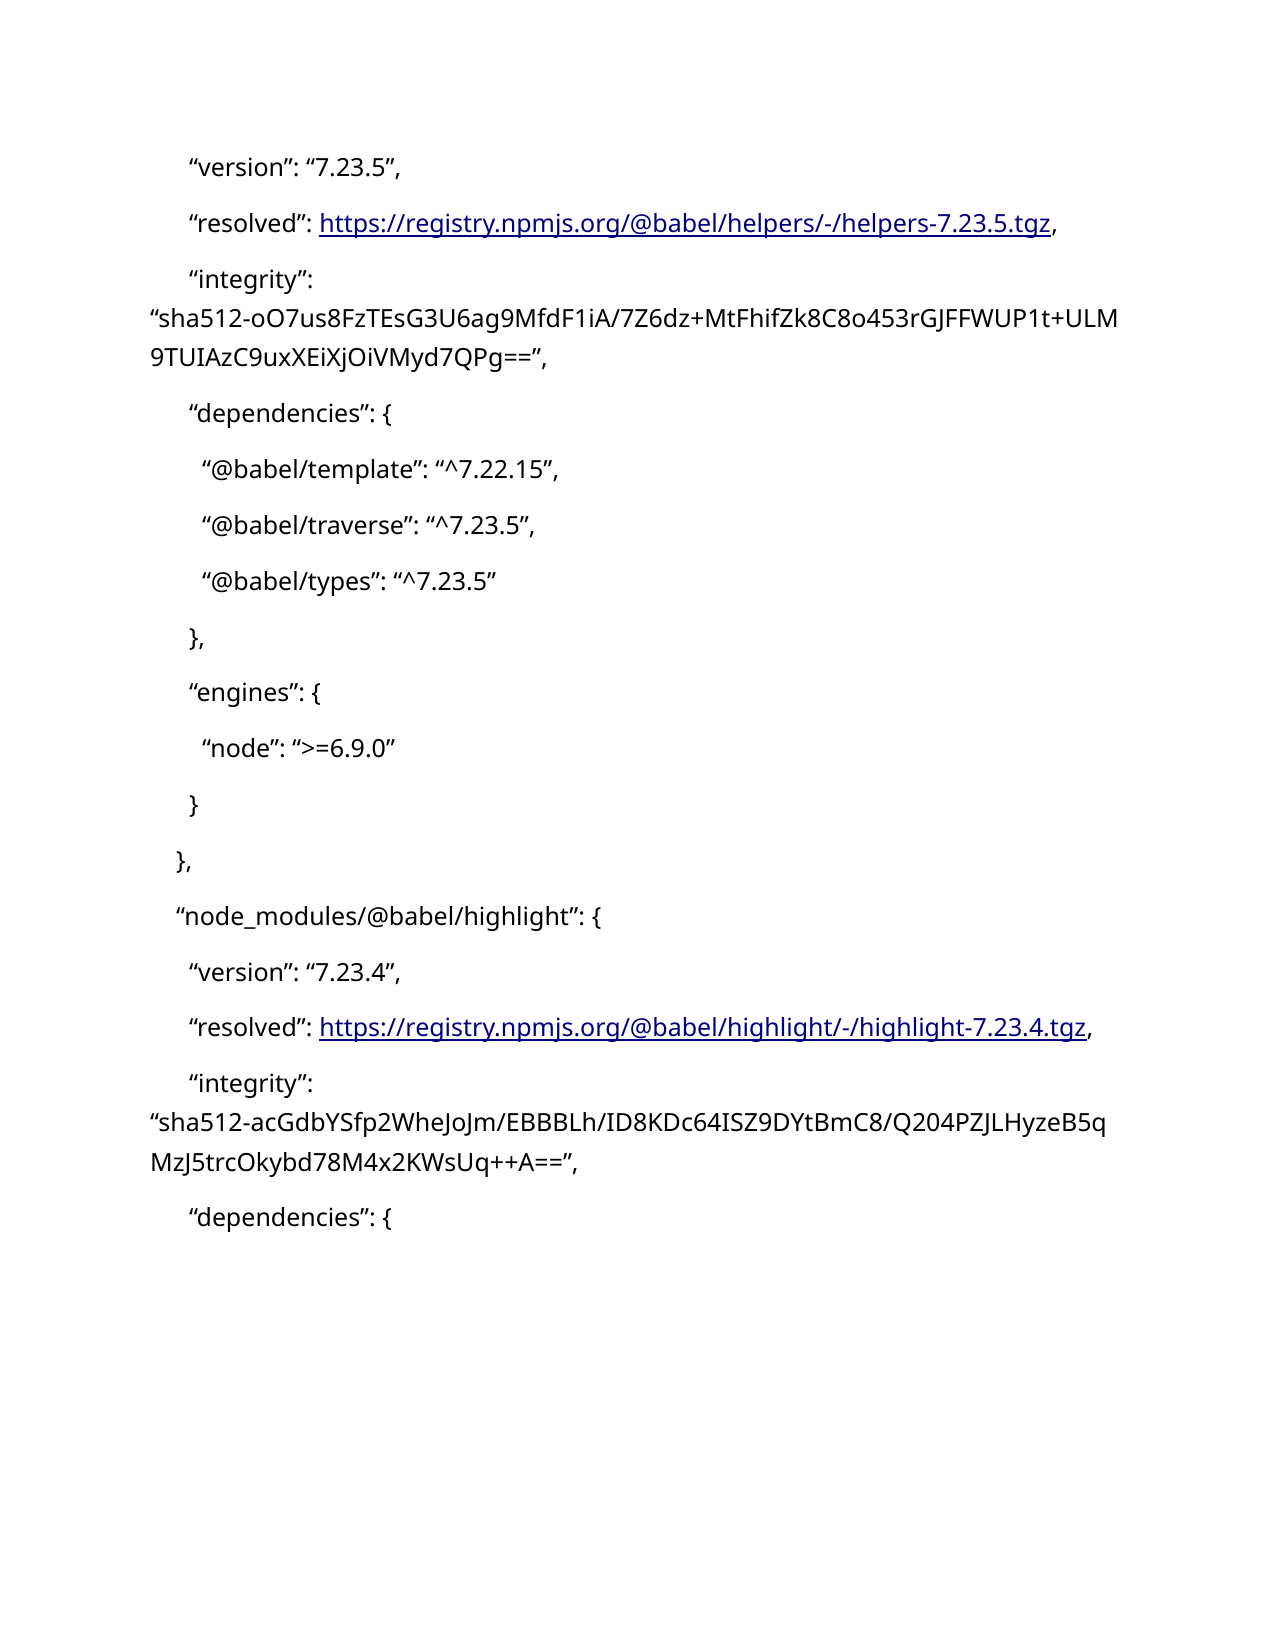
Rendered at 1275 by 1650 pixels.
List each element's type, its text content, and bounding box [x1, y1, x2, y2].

text “dependencies”: { [150, 396, 1125, 430]
text “resolved”: https://registry.npmjs.org/@babel/helpers/-/helpers-7.23.5.tgz, [150, 206, 1125, 240]
text “@babel/traverse”: “^7.23.5”, [150, 507, 1125, 542]
text “dependencies”: { [150, 1200, 1125, 1234]
text } [150, 787, 1125, 821]
text “@babel/types”: “^7.23.5” [150, 563, 1125, 597]
text “node”: “>=6.9.0” [150, 731, 1125, 765]
text }, [150, 619, 1125, 653]
text “@babel/template”: “^7.22.15”, [150, 452, 1125, 486]
text }, [150, 842, 1125, 877]
text “version”: “7.23.4”, [150, 954, 1125, 988]
text “resolved”: https://registry.npmjs.org/@babel/highlight/-/highlight-7.23.4.tgz, [150, 1010, 1125, 1044]
text “node_modules/@babel/highlight”: { [150, 898, 1125, 932]
text “version”: “7.23.5”, [150, 150, 1125, 184]
text “integrity”: “sha512-oO7us8FzTEsG3U6ag9MfdF1iA/7Z6dz+MtFhifZk8C8o453rGJFFWUP1t+ULM9TUIAzC9uxXEiXjOiVMyd7QPg==”, [150, 262, 1125, 374]
text “engines”: { [150, 675, 1125, 709]
text “integrity”: “sha512-acGdbYSfp2WheJoJm/EBBBLh/ID8KDc64ISZ9DYtBmC8/Q204PZJLHyzeB5qMzJ5trcOkybd78M4x2KWsUq++A==”, [150, 1066, 1125, 1178]
